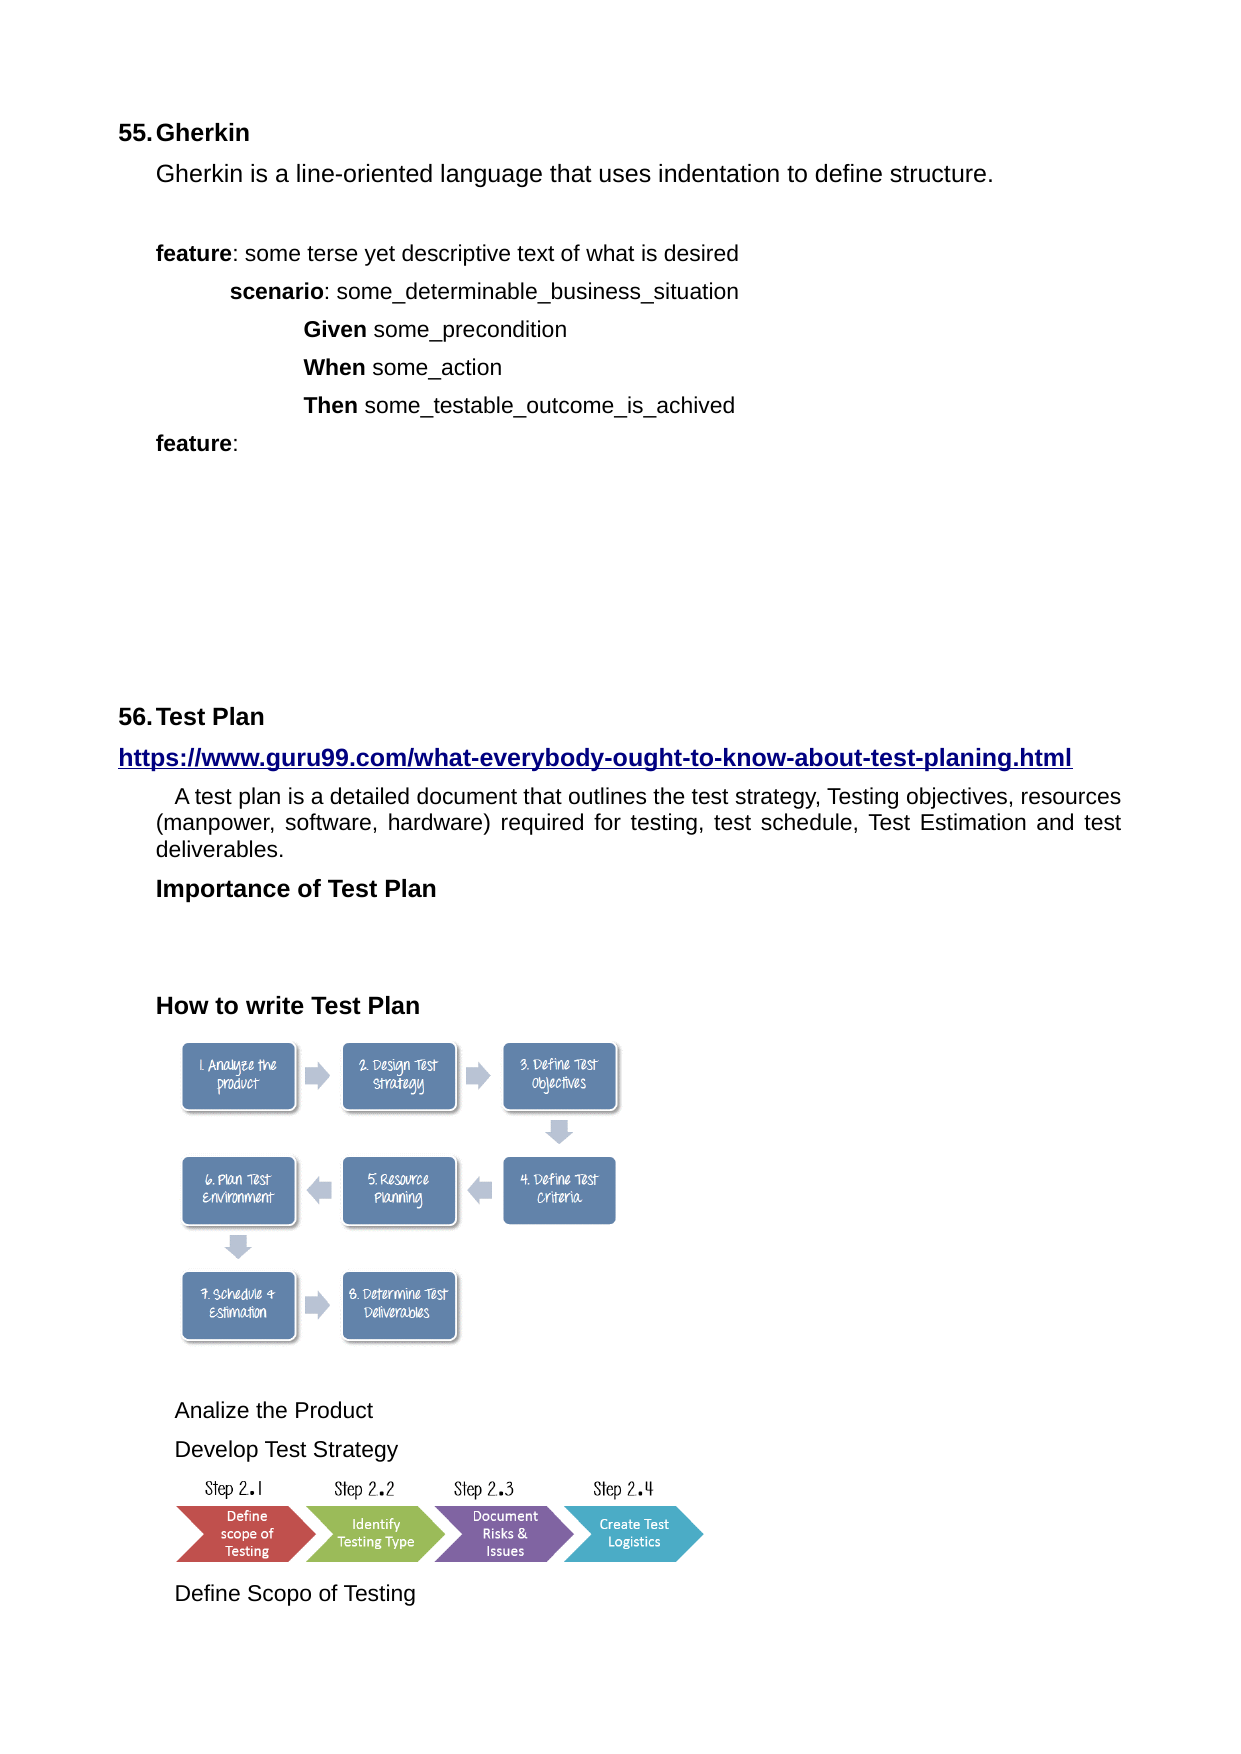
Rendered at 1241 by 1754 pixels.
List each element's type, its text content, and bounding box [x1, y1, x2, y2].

title Then some_testable_outcome_is_achived [156, 392, 1122, 418]
text Define Scopo of Testing [156, 1580, 1122, 1606]
title When some_action [156, 354, 1122, 380]
title feature: some terse yet descriptive text of what is desired [156, 240, 1122, 266]
title Gherkin [118, 118, 1122, 147]
title scenario: some_determinable_business_situation [156, 278, 1122, 304]
title Given some_precondition [156, 316, 1122, 342]
text How to write Test Plan [156, 991, 1122, 1019]
text A test plan is a detailed document that outlines the test strategy, Testing objectives, resources (manpower, software, hardware) required for testing, test schedule, Test Estimation and test deliverables. [156, 783, 1122, 862]
text feature: [156, 430, 1122, 457]
picture [174, 1031, 624, 1348]
title Gherkin is a line-oriented language that uses indentation to define structure. [156, 159, 1122, 187]
text Importance of Test Plan [156, 874, 1122, 903]
title https://www.guru99.com/what-everybody-ought-to-know-about-test-planing.html [118, 742, 1122, 771]
text Develop Test Strategy [156, 1436, 1122, 1462]
text Analize the Product [156, 1397, 1122, 1424]
picture [174, 1473, 707, 1569]
title Test Plan [118, 702, 1122, 731]
